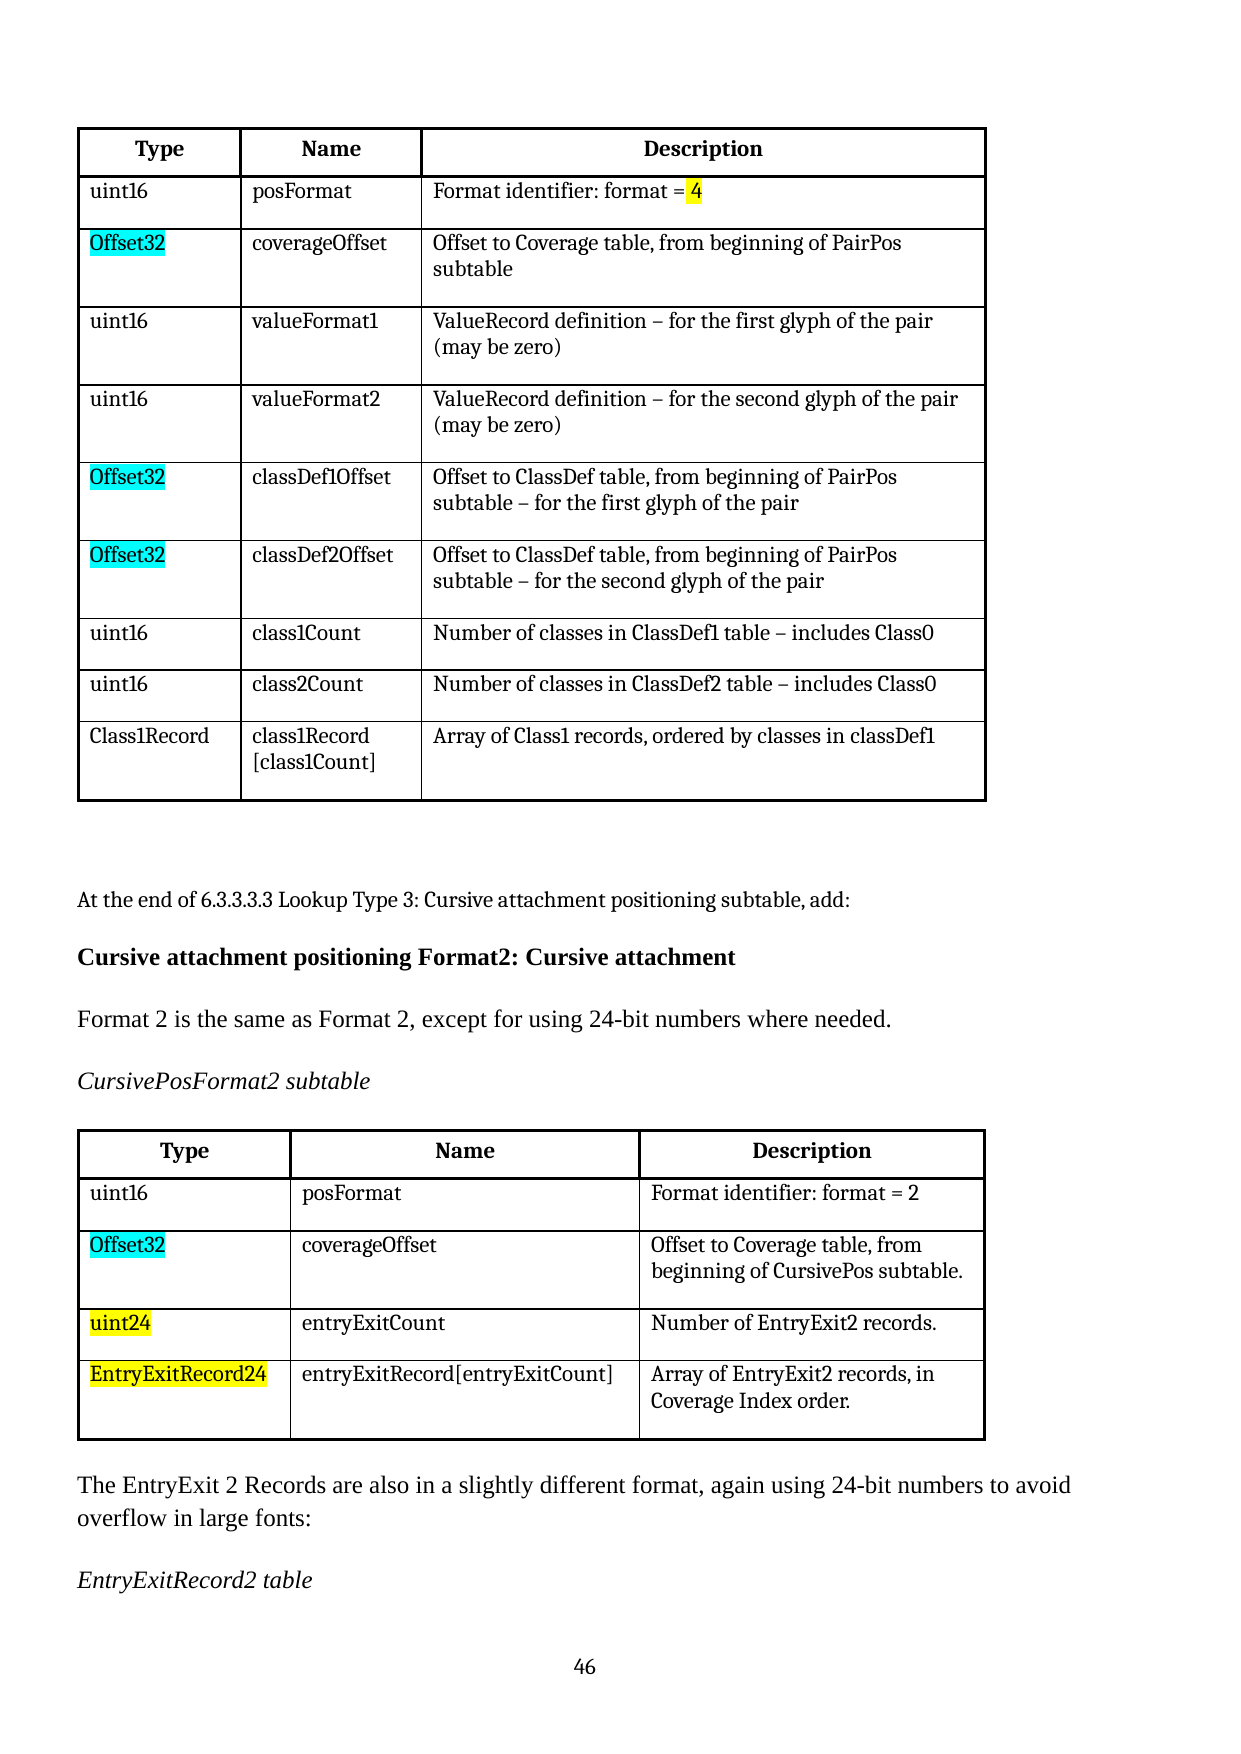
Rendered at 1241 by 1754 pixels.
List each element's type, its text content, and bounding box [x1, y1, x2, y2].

table_cell entryExitRecord[entryExitCount] [291, 1361, 639, 1437]
table_cell uint16 [80, 178, 240, 228]
table_cell posFormat [291, 1180, 639, 1230]
table_cell Offset to ClassDef table, from beginning of PairPos subtable – for the first glyph of the pair [422, 463, 984, 540]
table_cell Offset to Coverage table, from beginning of PairPos subtable [422, 230, 984, 306]
table_cell class2Count [242, 671, 421, 721]
table_cell ValueRecord definition – for the first glyph of the pair (may be zero) [422, 308, 984, 384]
table_cell valueFormat2 [242, 386, 421, 462]
table_cell coverageOffset [242, 230, 421, 306]
table_cell uint24 [80, 1310, 290, 1359]
table_cell class1Count [242, 619, 421, 669]
text At the end of 6.3.3.3.3 Lookup Type 3: Cursive attachment positioning subtable, add: [77, 887, 1093, 913]
table_cell uint16 [80, 308, 240, 384]
table_cell Class1Record [80, 722, 240, 799]
table_cell entryExitCount [291, 1310, 639, 1359]
table_cell uint16 [80, 671, 240, 721]
table_cell uint16 [80, 1180, 290, 1230]
table_header Description [641, 1132, 983, 1177]
text Format 2 is the same as Format 2, except for using 24-bit numbers where needed. [77, 1004, 1093, 1033]
table_cell Offset to Coverage table, from beginning of CursivePos subtable. [640, 1232, 983, 1308]
text The EntryExit 2 Records are also in a slightly different format, again using 24-bit numbers to avoid overflow in large fonts: [77, 1470, 1093, 1531]
table_header Description [423, 130, 984, 175]
table_header Name [292, 1132, 638, 1177]
table_header Type [80, 1132, 289, 1177]
table_cell Number of classes in ClassDef2 table – includes Class0 [422, 671, 984, 721]
table_cell Format identifier: format = 2 [640, 1180, 983, 1230]
table_cell Offset32 [80, 230, 240, 306]
table_cell coverageOffset [291, 1232, 639, 1308]
table_cell ValueRecord definition – for the second glyph of the pair (may be zero) [422, 386, 984, 462]
table_cell Offset32 [80, 541, 240, 618]
table_cell Offset32 [80, 1232, 290, 1308]
table_cell Array of Class1 records, ordered by classes in classDef1 [422, 722, 984, 799]
table_cell EntryExitRecord24 [80, 1361, 290, 1437]
table_cell uint16 [80, 386, 240, 462]
table_cell posFormat [242, 178, 421, 228]
text EntryExitRecord2 table [77, 1565, 1093, 1594]
text Cursive attachment positioning Format2: Cursive attachment [77, 942, 1093, 971]
text CursivePosFormat2 subtable [77, 1066, 1093, 1095]
table_cell Number of classes in ClassDef1 table – includes Class0 [422, 619, 984, 669]
table_cell Offset to ClassDef table, from beginning of PairPos subtable – for the second glyph of the pair [422, 541, 984, 618]
table_cell classDef1Offset [242, 463, 421, 540]
table_cell class1Record [class1Count] [242, 722, 421, 799]
table_cell Format identifier: format = 4 [422, 178, 984, 228]
table_cell Array of EntryExit2 records, in Coverage Index order. [640, 1361, 983, 1437]
table_cell valueFormat1 [242, 308, 421, 384]
table_cell classDef2Offset [242, 541, 421, 618]
table_header Type [80, 130, 239, 175]
table_cell uint16 [80, 619, 240, 669]
table_header Name [242, 130, 420, 175]
table_cell Offset32 [80, 463, 240, 540]
table_cell Number of EntryExit2 records. [640, 1310, 983, 1359]
